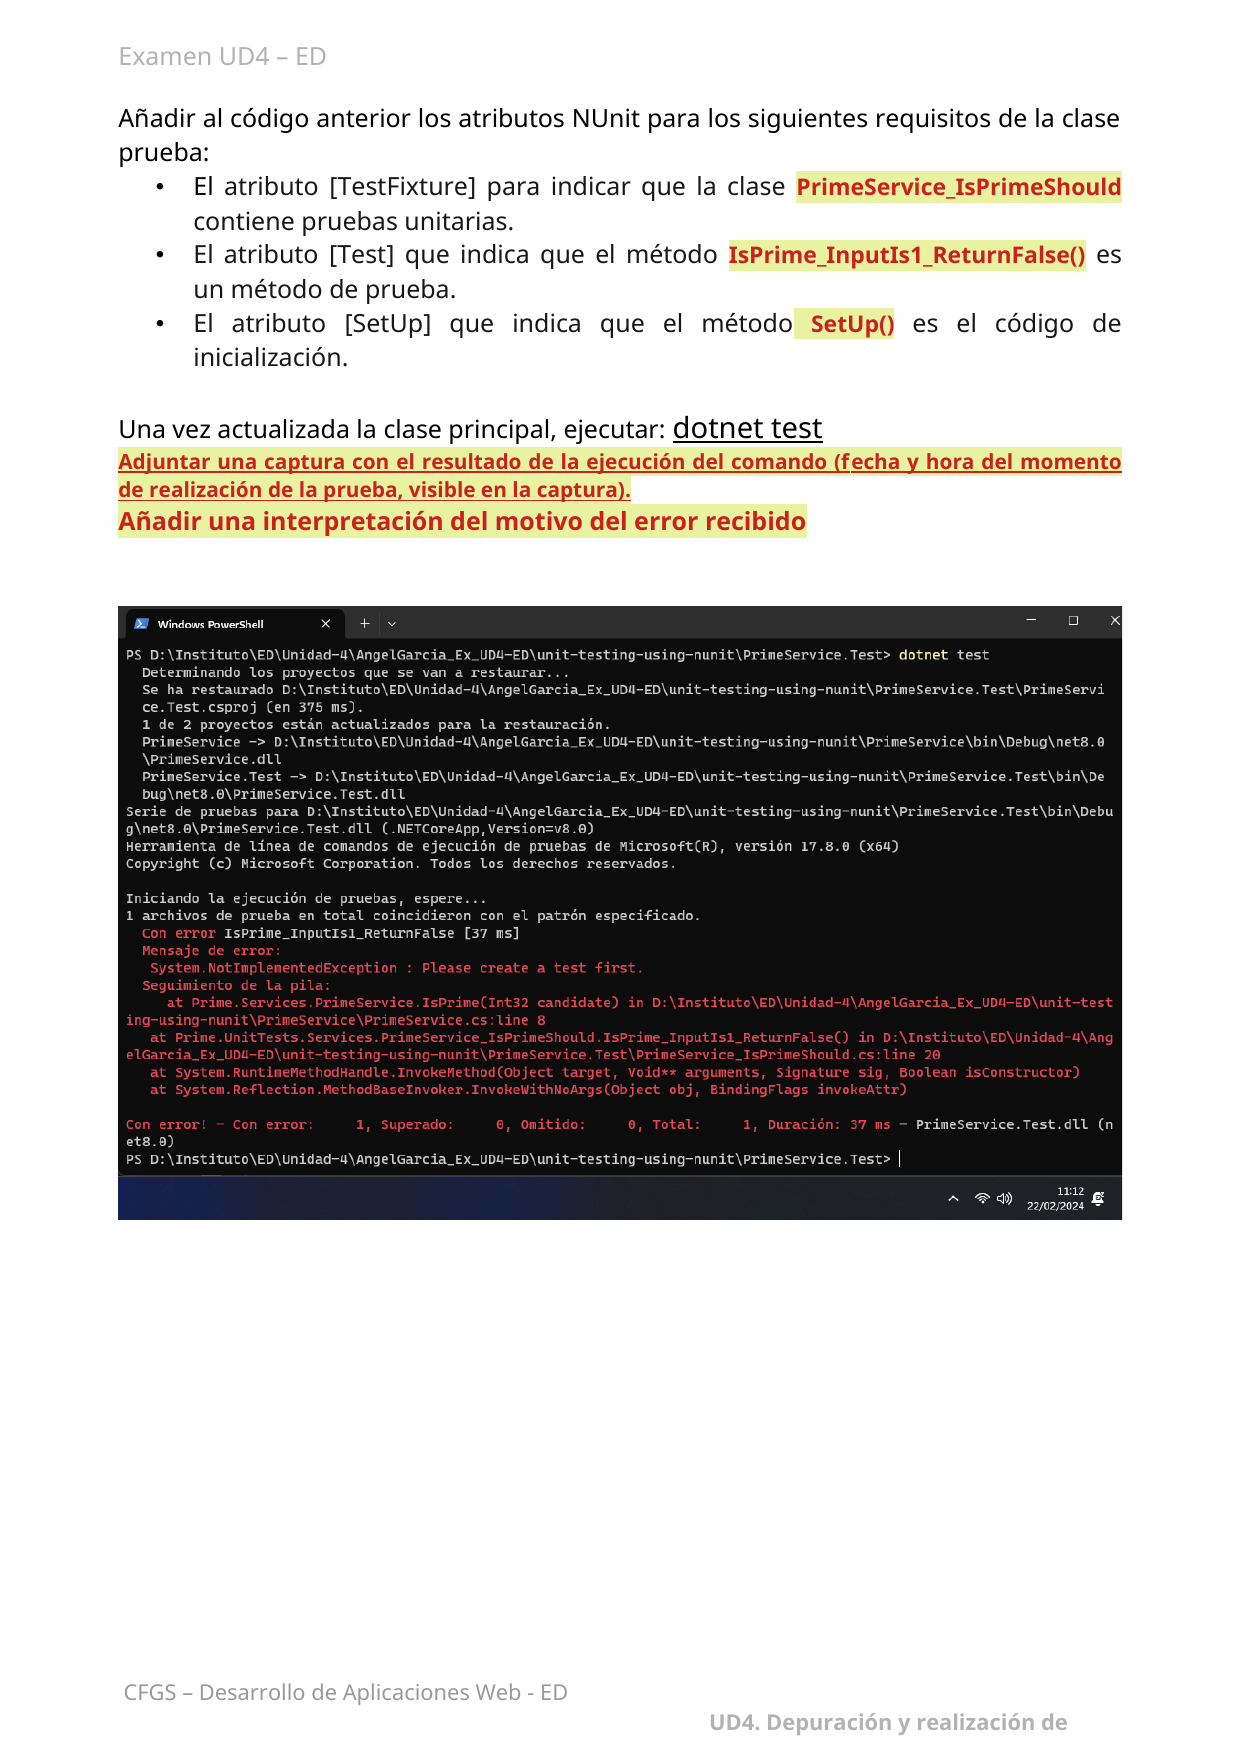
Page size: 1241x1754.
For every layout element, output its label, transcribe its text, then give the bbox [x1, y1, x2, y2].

list El atributo [Test] que indica que el método IsPrime_InputIs1_ReturnFalse() es un método de prueba. [156, 237, 1122, 305]
text Añadir al código anterior los atributos NUnit para los siguientes requisitos de la clase prueba: [118, 101, 1122, 169]
text Una vez actualizada la clase principal, ejecutar: dotnet test [118, 407, 1122, 447]
list El atributo [SetUp] que indica que el método SetUp() es el código de inicialización. [156, 305, 1122, 373]
text Adjuntar una captura con el resultado de la ejecución del comando (fecha y hora del momento de realización de la prueba, visible en la captura). [118, 447, 1122, 504]
picture [118, 606, 1123, 1220]
text Añadir una interpretación del motivo del error recibido [118, 504, 1122, 538]
list El atributo [TestFixture] para indicar que la clase PrimeService_IsPrimeShould contiene pruebas unitarias. [156, 169, 1122, 237]
